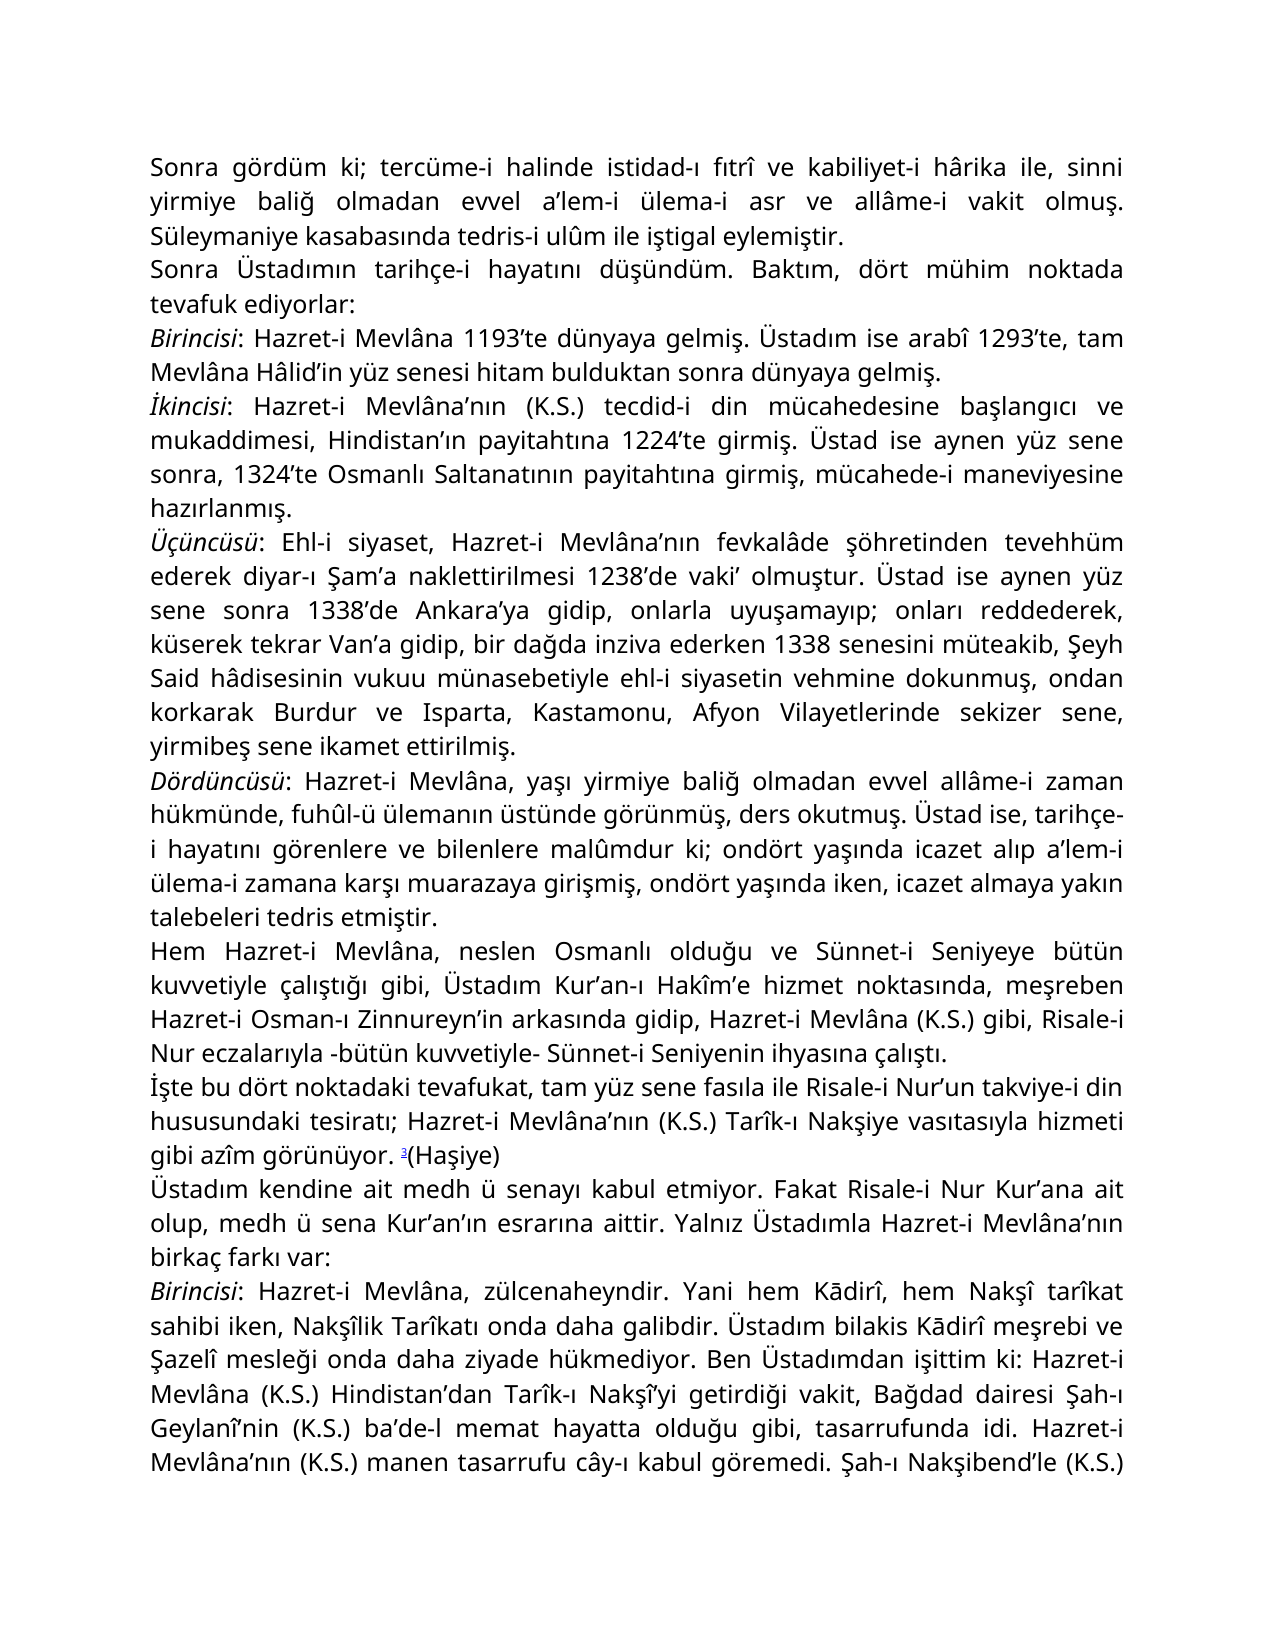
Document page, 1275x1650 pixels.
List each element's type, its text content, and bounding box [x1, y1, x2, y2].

text Hem Hazret-i Mevlâna, neslen Osmanlı olduğu ve Sünnet-i Seniyeye bütün kuvvetiyle çalıştığı gibi, Üstadım Kur’an-ı Hakîm’e hizmet noktasında, meşreben Hazret-i Osman-ı Zinnureyn’in arkasında gidip, Hazret-i Mevlâna (K.S.) gibi, Risale-i Nur eczalarıyla -bütün kuvvetiyle- Sünnet-i Seniyenin ihyasına çalıştı. [150, 933, 1125, 1070]
text Üstadım kendine ait medh ü senayı kabul etmiyor. Fakat Risale-i Nur Kur’ana ait olup, medh ü sena Kur’an’ın esrarına aittir. Yalnız Üstadımla Hazret-i Mevlâna’nın birkaç farkı var: [150, 1172, 1125, 1274]
text Üçüncüsü: Ehl-i siyaset, Hazret-i Mevlâna’nın fevkalâde şöhretinden tevehhüm ederek diyar-ı Şam’a naklettirilmesi 1238’de vaki’ olmuştur. Üstad ise aynen yüz sene sonra 1338’de Ankara’ya gidip, onlarla uyuşamayıp; onları reddederek, küserek tekrar Van’a gidip, bir dağda inziva ederken 1338 senesini müteakib, Şeyh Said hâdisesinin vukuu münasebetiyle ehl-i siyasetin vehmine dokunmuş, ondan korkarak Burdur ve Isparta, Kastamonu, Afyon Vilayetlerinde sekizer sene, yirmibeş sene ikamet ettirilmiş. [150, 525, 1125, 763]
text Birincisi: Hazret-i Mevlâna 1193’te dünyaya gelmiş. Üstadım ise arabî 1293’te, tam Mevlâna Hâlid’in yüz senesi hitam bulduktan sonra dünyaya gelmiş. [150, 320, 1125, 388]
text İkincisi: Hazret-i Mevlâna’nın (K.S.) tecdid-i din mücahedesine başlangıcı ve mukaddimesi, Hindistan’ın payitahtına 1224’te girmiş. Üstad ise aynen yüz sene sonra, 1324’te Osmanlı Saltanatının payitahtına girmiş, mücahede-i maneviyesine hazırlanmış. [150, 388, 1125, 525]
text Dördüncüsü: Hazret-i Mevlâna, yaşı yirmiye baliğ olmadan evvel allâme-i zaman hükmünde, fuhûl-ü ülemanın üstünde görünmüş, ders okutmuş. Üstad ise, tarihçe-i hayatını görenlere ve bilenlere malûmdur ki; ondört yaşında icazet alıp a’lem-i ülema-i zamana karşı muarazaya girişmiş, ondört yaşında iken, icazet almaya yakın talebeleri tedris etmiştir. [150, 763, 1125, 933]
text Sonra Üstadımın tarihçe-i hayatını düşündüm. Baktım, dört mühim noktada tevafuk ediyorlar: [150, 252, 1125, 320]
text Birincisi: Hazret-i Mevlâna, zülcenaheyndir. Yani hem Kādirî, hem Nakşî tarîkat sahibi iken, Nakşîlik Tarîkatı onda daha galibdir. Üstadım bilakis Kādirî meşrebi ve Şazelî mesleği onda daha ziyade hükmediyor. Ben Üstadımdan işittim ki: Hazret-i Mevlâna (K.S.) Hindistan’dan Tarîk-ı Nakşî’yi getirdiği vakit, Bağdad dairesi Şah-ı Geylanî’nin (K.S.) ba’de-l memat hayatta olduğu gibi, tasarrufunda idi. Hazret-i Mevlâna’nın (K.S.) manen tasarrufu cây-ı kabul göremedi. Şah-ı Nakşibend’le (K.S.) [150, 1274, 1125, 1478]
text İşte bu dört noktadaki tevafukat, tam yüz sene fasıla ile Risale-i Nur’un takviye-i din hususundaki tesiratı; Hazret-i Mevlâna’nın (K.S.) Tarîk-ı Nakşiye vasıtasıyla hizmeti gibi azîm görünüyor. 3(Haşiye) [150, 1070, 1125, 1172]
text Sonra gördüm ki; tercüme-i halinde istidad-ı fıtrî ve kabiliyet-i hârika ile, sinni yirmiye baliğ olmadan evvel a’lem-i ülema-i asr ve allâme-i vakit olmuş. Süleymaniye kasabasında tedris-i ulûm ile iştigal eylemiştir. [150, 150, 1125, 252]
